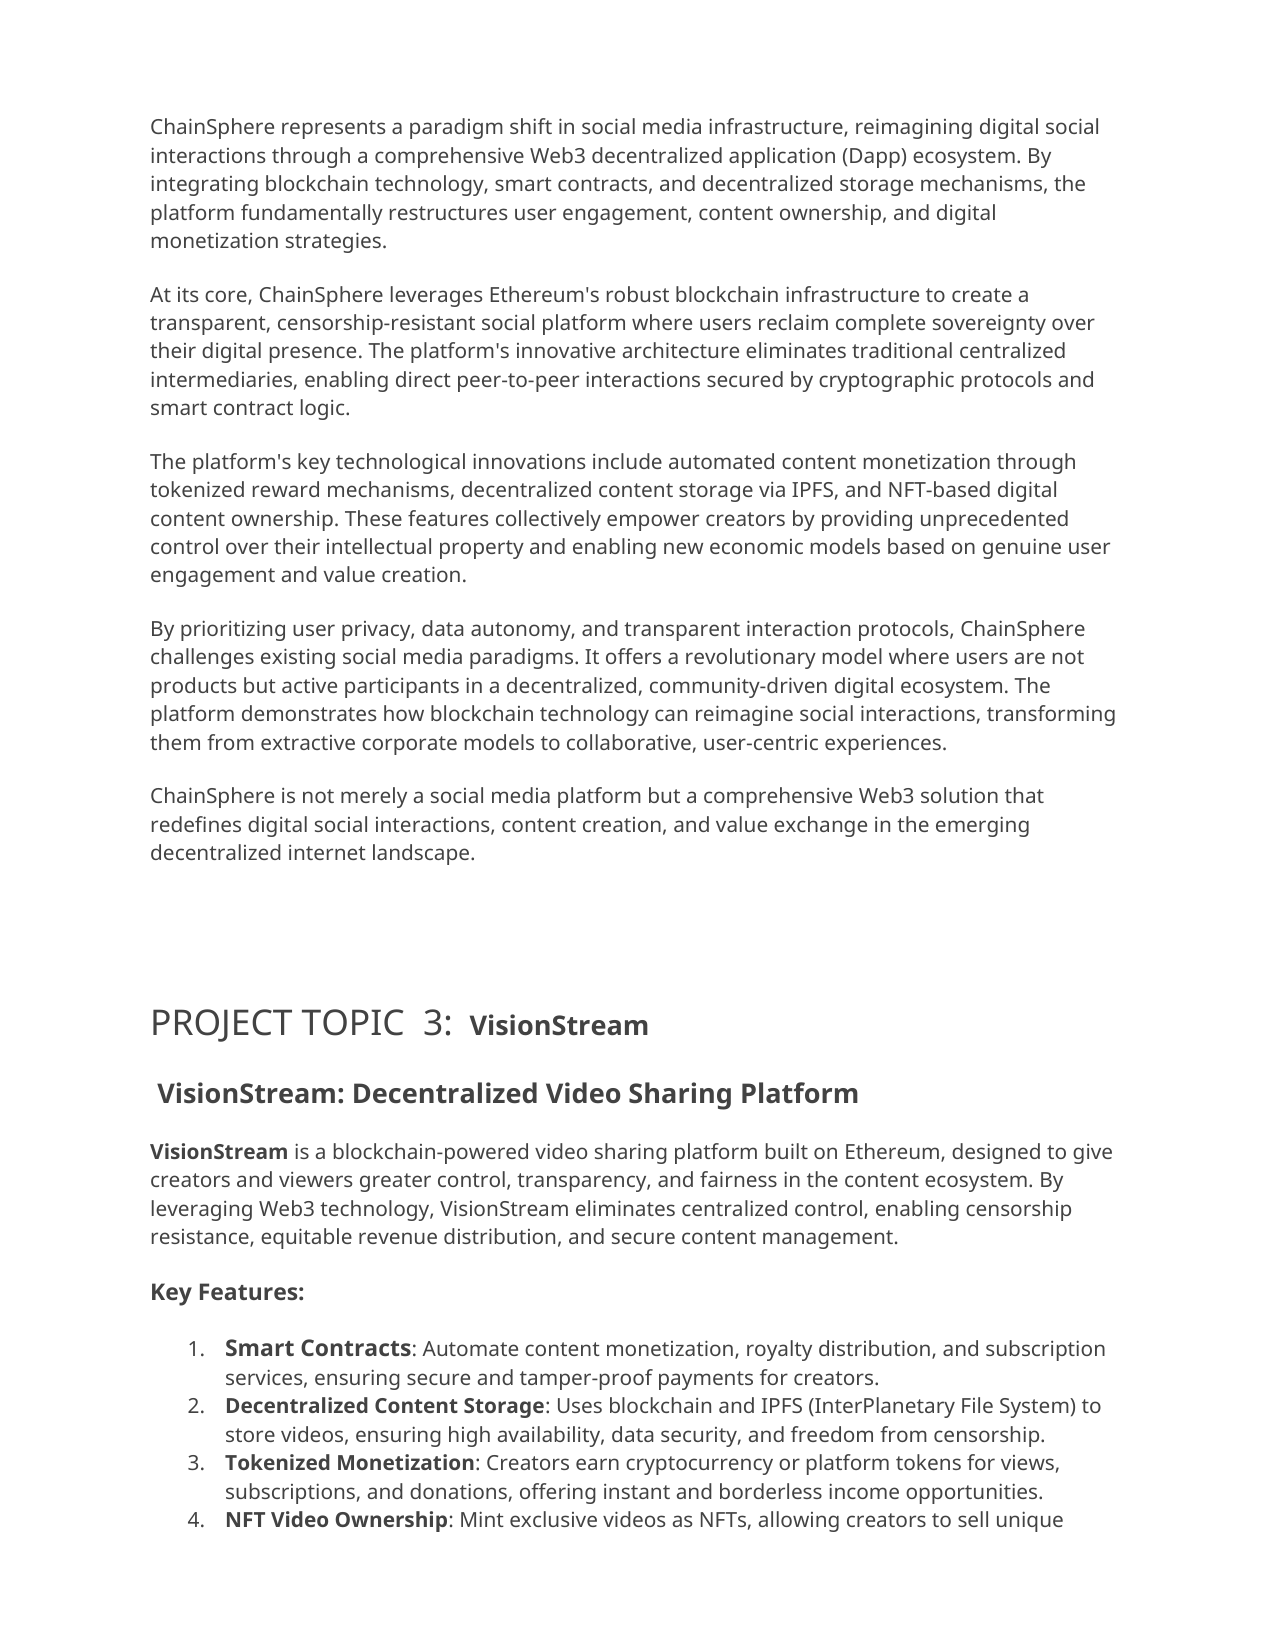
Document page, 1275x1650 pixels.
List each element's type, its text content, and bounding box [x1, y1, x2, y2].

text ChainSphere represents a paradigm shift in social media infrastructure, reimagining digital social interactions through a comprehensive Web3 decentralized application (Dapp) ecosystem. By integrating blockchain technology, smart contracts, and decentralized storage mechanisms, the platform fundamentally restructures user engagement, content ownership, and digital monetization strategies. [150, 112, 1125, 255]
text At its core, ChainSphere leverages Ethereum's robust blockchain infrastructure to create a transparent, censorship-resistant social platform where users reclaim complete sovereignty over their digital presence. The platform's innovative architecture eliminates traditional centralized intermediaries, enabling direct peer-to-peer interactions secured by cryptographic protocols and smart contract logic. [150, 280, 1125, 422]
list Decentralized Content Storage: Uses blockchain and IPFS (InterPlanetary File System) to store videos, ensuring high availability, data security, and freedom from censorship. [187, 1392, 1125, 1448]
list Smart Contracts: Automate content monetization, royalty distribution, and subscription services, ensuring secure and tamper-proof payments for creators. [187, 1332, 1125, 1392]
text By prioritizing user privacy, data autonomy, and transparent interaction protocols, ChainSphere challenges existing social media paradigms. It offers a revolutionary model where users are not products but active participants in a decentralized, community-driven digital ecosystem. The platform demonstrates how blockchain technology can reimagine social interactions, transforming them from extractive corporate models to collaborative, user-centric experiences. [150, 614, 1125, 756]
title PROJECT TOPIC 3: VisionStream [150, 998, 1125, 1046]
list Tokenized Monetization: Creators earn cryptocurrency or platform tokens for views, subscriptions, and donations, offering instant and borderless income opportunities. [187, 1448, 1125, 1505]
subtitle Key Features: [150, 1276, 1125, 1307]
text The platform's key technological innovations include automated content monetization through tokenized reward mechanisms, decentralized content storage via IPFS, and NFT-based digital content ownership. These features collectively empower creators by providing unprecedented control over their intellectual property and enabling new economic models based on genuine user engagement and value creation. [150, 447, 1125, 589]
text ChainSphere is not merely a social media platform but a comprehensive Web3 solution that redefines digital social interactions, content creation, and value exchange in the emerging decentralized internet landscape. [150, 781, 1125, 867]
subtitle VisionStream: Decentralized Video Sharing Platform [150, 1075, 1125, 1112]
text VisionStream is a blockchain-powered video sharing platform built on Ethereum, designed to give creators and viewers greater control, transparency, and fairness in the content ecosystem. By leveraging Web3 technology, VisionStream eliminates centralized control, enabling censorship resistance, equitable revenue distribution, and secure content management. [150, 1137, 1125, 1251]
list NFT Video Ownership: Mint exclusive videos as NFTs, allowing creators to sell unique [187, 1505, 1125, 1534]
